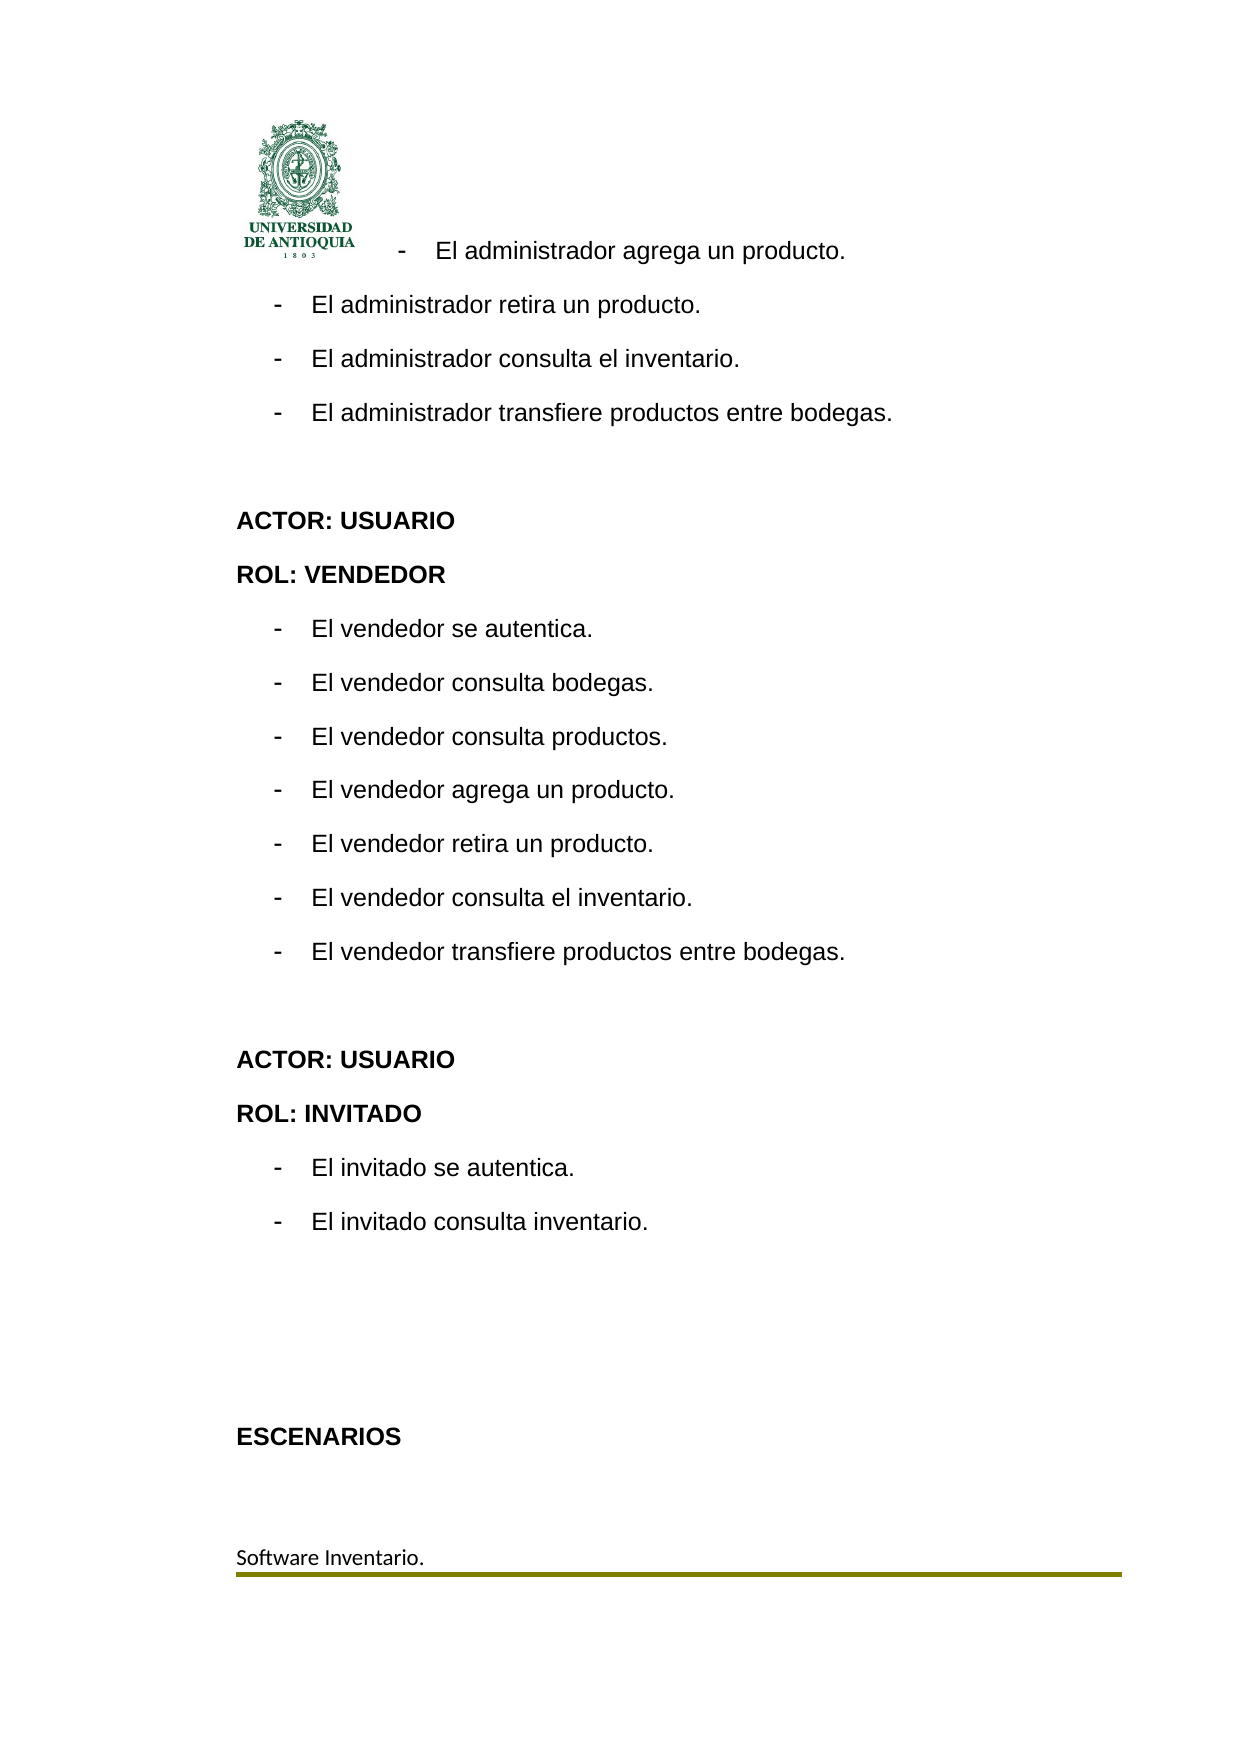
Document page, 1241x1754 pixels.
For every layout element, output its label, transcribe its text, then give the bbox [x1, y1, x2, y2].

list El vendedor se autentica. [274, 614, 1122, 642]
list El vendedor consulta el inventario. [274, 883, 1122, 912]
list El administrador transfiere productos entre bodegas. [274, 398, 1122, 427]
text ACTOR: USUARIO [236, 506, 1122, 535]
list El invitado se autentica. [274, 1153, 1122, 1182]
list El vendedor agrega un producto. [274, 776, 1122, 804]
list El invitado consulta inventario. [274, 1207, 1122, 1236]
list El administrador consulta el inventario. [274, 344, 1122, 373]
list El vendedor transfiere productos entre bodegas. [274, 937, 1122, 966]
list El vendedor consulta bodegas. [274, 668, 1122, 696]
list El vendedor consulta productos. [274, 722, 1122, 750]
text ROL: INVITADO [236, 1099, 1122, 1128]
list El administrador retira un producto. [274, 290, 1122, 319]
text ESCENARIOS [236, 1422, 1122, 1451]
text ACTOR: USUARIO [236, 1045, 1122, 1074]
list El administrador agrega un producto. [274, 236, 1122, 265]
list El vendedor retira un producto. [274, 829, 1122, 858]
text ROL: VENDEDOR [236, 560, 1122, 588]
picture [240, 117, 359, 258]
